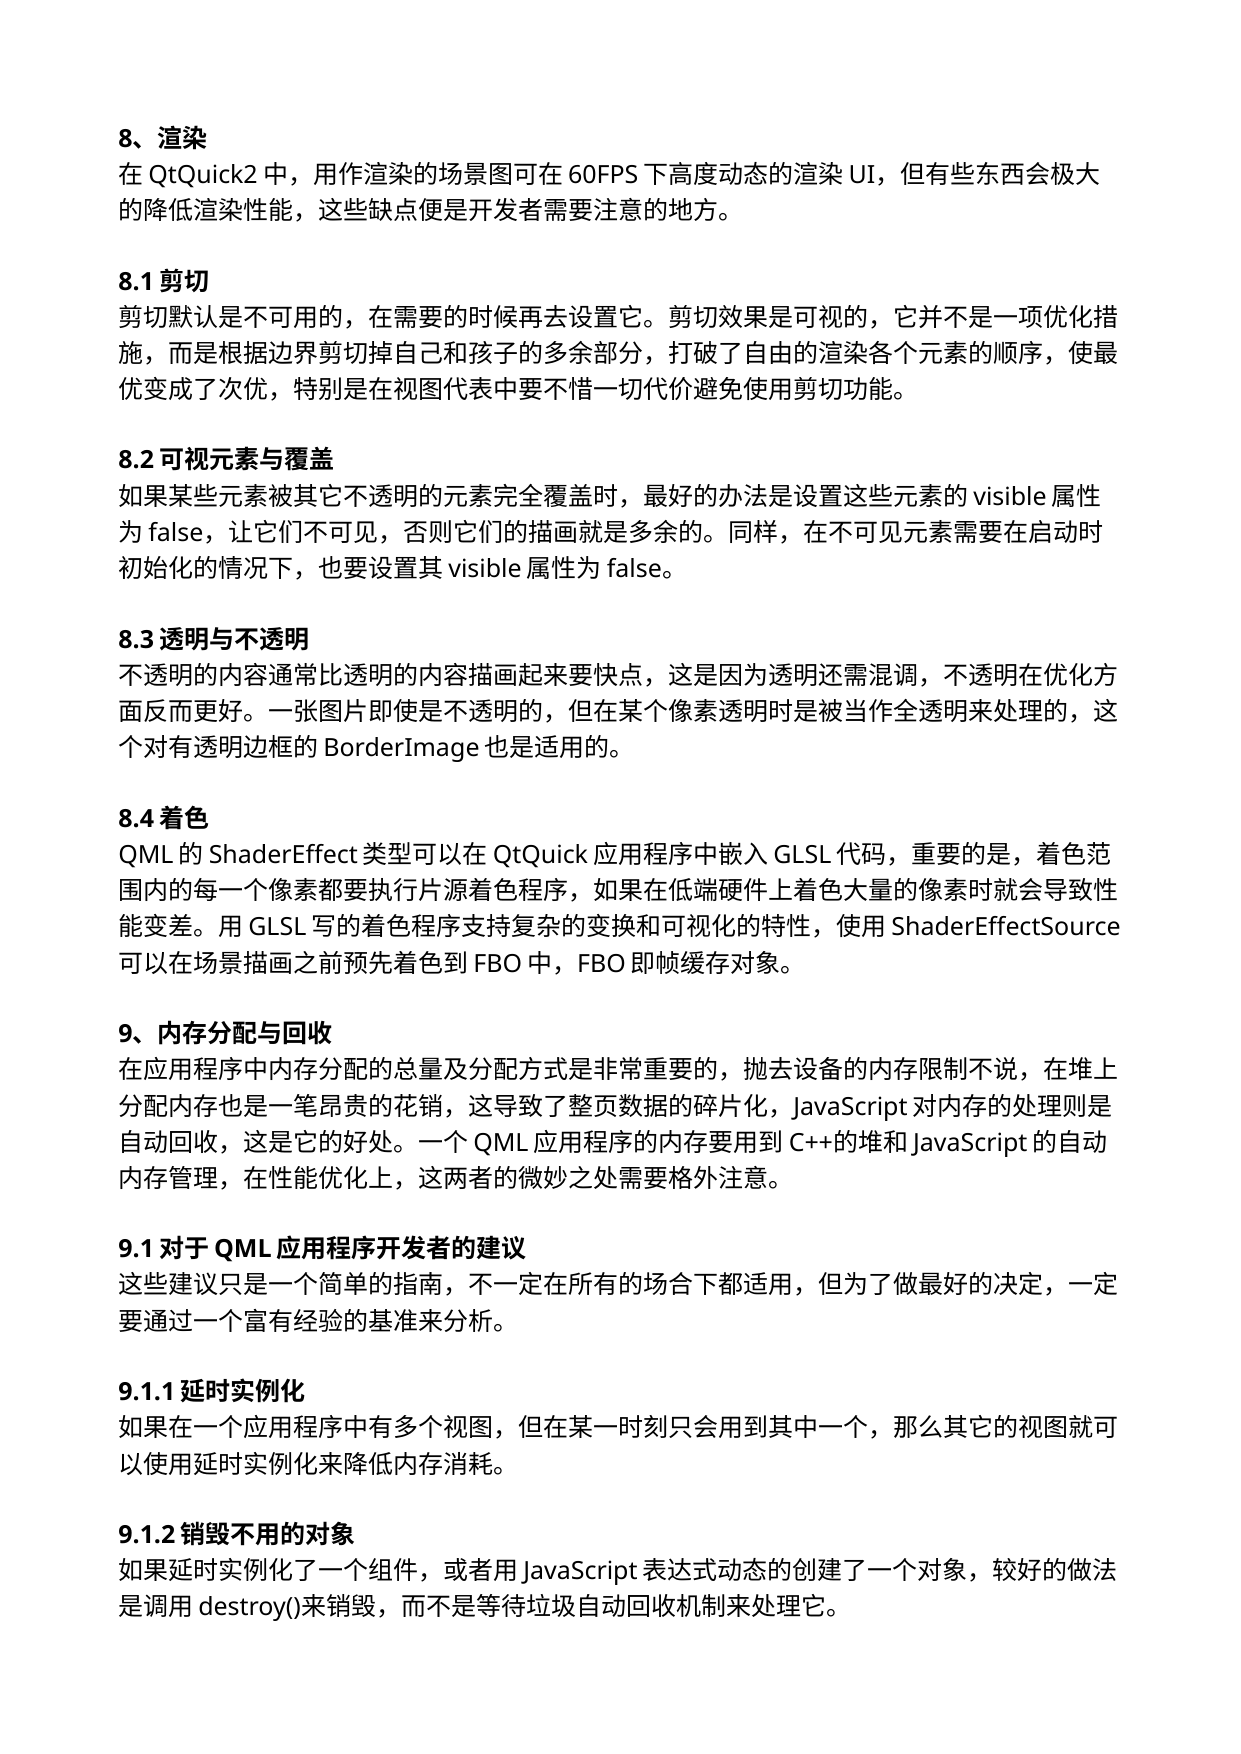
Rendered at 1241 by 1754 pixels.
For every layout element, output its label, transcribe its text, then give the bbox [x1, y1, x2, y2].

text 8、渲染 [118, 118, 1122, 154]
text 剪切默认是不可用的，在需要的时候再去设置它。剪切效果是可视的，它并不是一项优化措施，而是根据边界剪切掉自己和孩子的多余部分，打破了自由的渲染各个元素的顺序，使最优变成了次优，特别是在视图代表中要不惜一切代价避免使用剪切功能。 [118, 297, 1122, 406]
text 不透明的内容通常比透明的内容描画起来要快点，这是因为透明还需混调，不透明在优化方面反而更好。一张图片即使是不透明的，但在某个像素透明时是被当作全透明来处理的，这个对有透明边框的BorderImage也是适用的。 [118, 655, 1122, 764]
text 9.1对于QML应用程序开发者的建议 [118, 1229, 1122, 1265]
text 如果某些元素被其它不透明的元素完全覆盖时，最好的办法是设置这些元素的visible属性为false，让它们不可见，否则它们的描画就是多余的。同样，在不可见元素需要在启动时初始化的情况下，也要设置其visible属性为false。 [118, 476, 1122, 585]
text 8.4着色 [118, 798, 1122, 834]
text 在QtQuick2中，用作渲染的场景图可在60FPS下高度动态的渲染UI，但有些东西会极大的降低渲染性能，这些缺点便是开发者需要注意的地方。 [118, 154, 1122, 227]
text 9.1.1延时实例化 [118, 1372, 1122, 1408]
text 8.2可视元素与覆盖 [118, 440, 1122, 476]
text 这些建议只是一个简单的指南，不一定在所有的场合下都适用，但为了做最好的决定，一定要通过一个富有经验的基准来分析。 [118, 1265, 1122, 1337]
text QML的ShaderEffect类型可以在QtQuick应用程序中嵌入GLSL代码，重要的是，着色范围内的每一个像素都要执行片源着色程序，如果在低端硬件上着色大量的像素时就会导致性能变差。用GLSL写的着色程序支持复杂的变换和可视化的特性，使用ShaderEffectSource可以在场景描画之前预先着色到FBO中，FBO即帧缓存对象。 [118, 834, 1122, 979]
text 9.1.2销毁不用的对象 [118, 1514, 1122, 1551]
text 在应用程序中内存分配的总量及分配方式是非常重要的，抛去设备的内存限制不说，在堆上分配内存也是一笔昂贵的花销，这导致了整页数据的碎片化，JavaScript对内存的处理则是自动回收，这是它的好处。一个QML应用程序的内存要用到C++的堆和JavaScript的自动内存管理，在性能优化上，这两者的微妙之处需要格外注意。 [118, 1050, 1122, 1195]
text 如果在一个应用程序中有多个视图，但在某一时刻只会用到其中一个，那么其它的视图就可以使用延时实例化来降低内存消耗。 [118, 1408, 1122, 1480]
text 9、内存分配与回收 [118, 1013, 1122, 1050]
text 8.3透明与不透明 [118, 619, 1122, 655]
text 如果延时实例化了一个组件，或者用JavaScript表达式动态的创建了一个对象，较好的做法是调用destroy()来销毁，而不是等待垃圾自动回收机制来处理它。 [118, 1551, 1122, 1623]
text 8.1剪切 [118, 261, 1122, 297]
